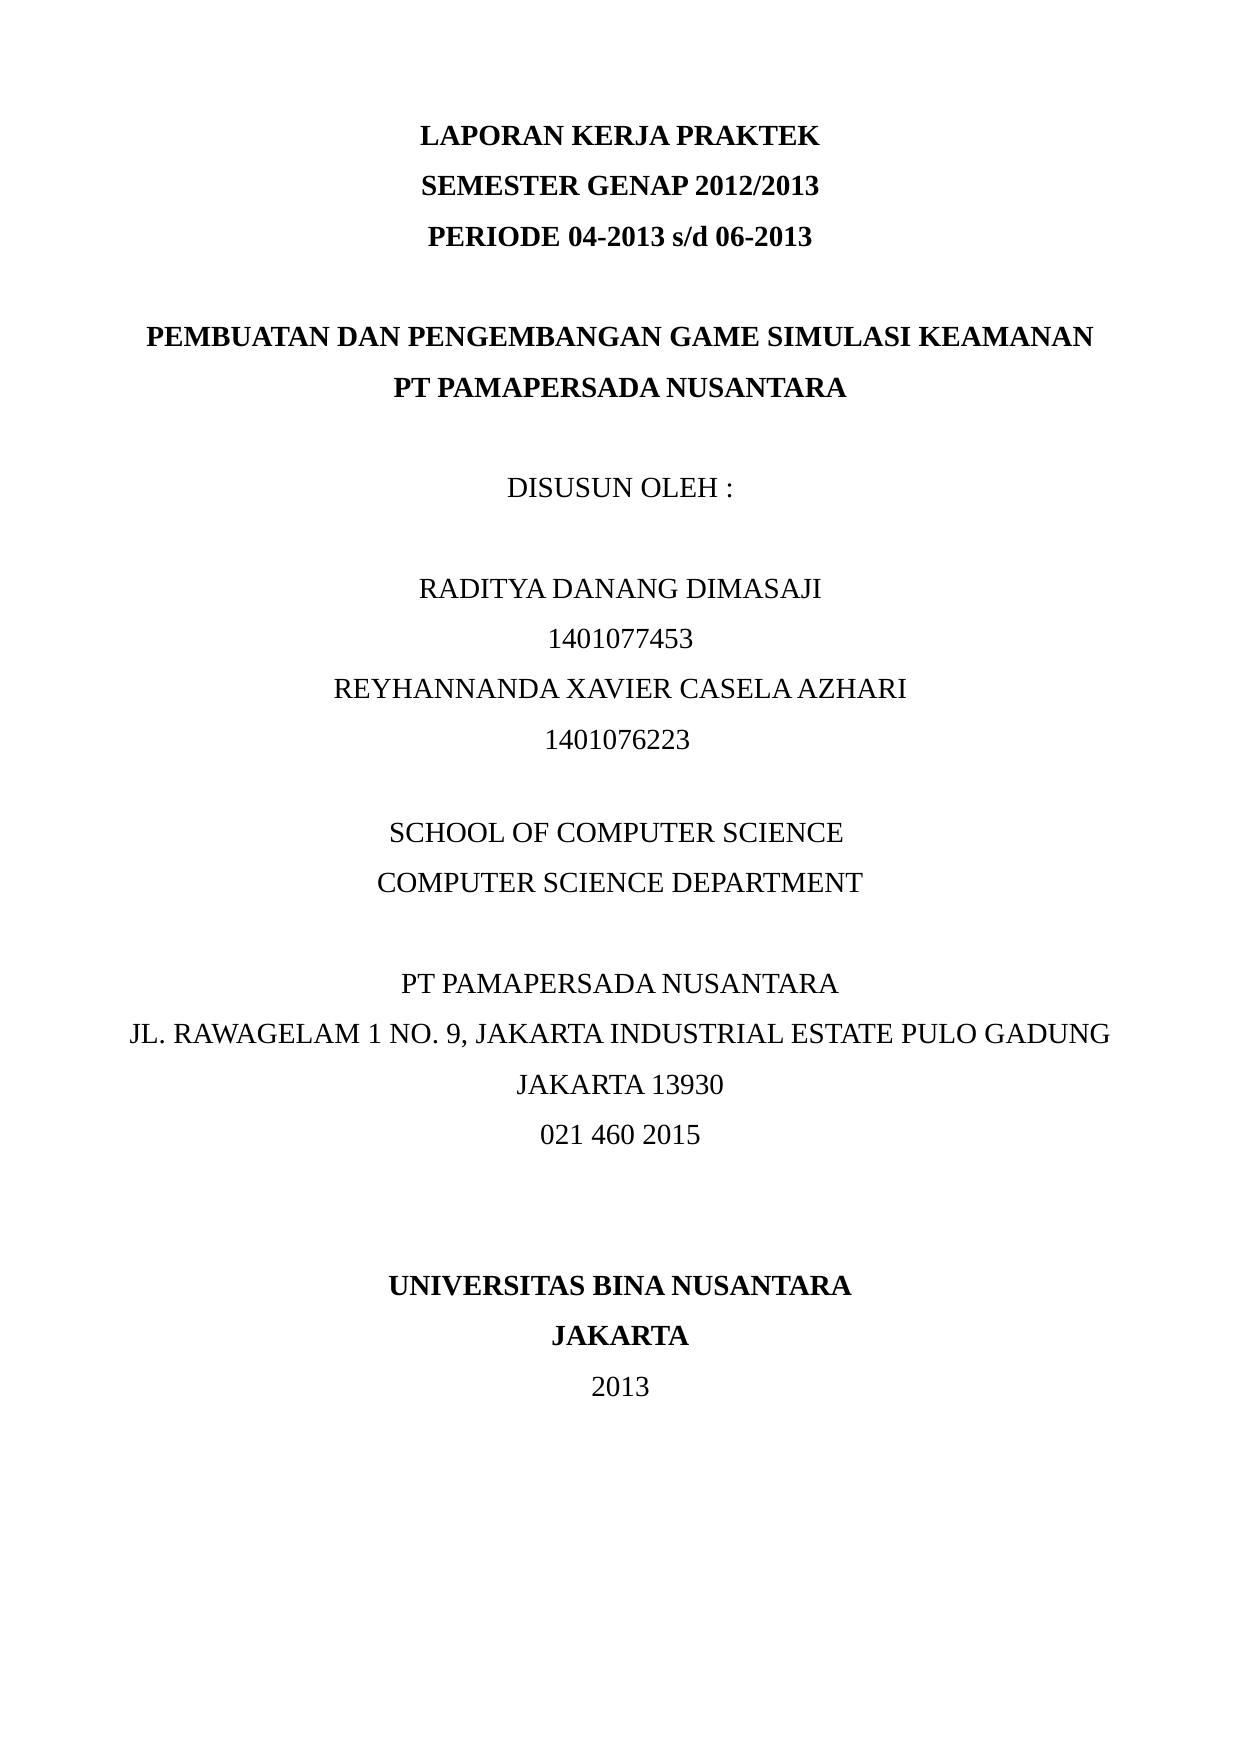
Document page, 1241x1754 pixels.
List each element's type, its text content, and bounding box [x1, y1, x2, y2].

text PT PAMAPERSADA NUSANTARA [118, 370, 1122, 403]
text DISUSUN OLEH : [118, 470, 1122, 504]
text PT PAMAPERSADA NUSANTARA [118, 966, 1122, 1000]
text UNIVERSITAS BINA NUSANTARA [118, 1268, 1122, 1302]
text 1401076223 [118, 722, 1122, 755]
text JL. RAWAGELAM 1 NO. 9, JAKARTA INDUSTRIAL ESTATE PULO GADUNG [118, 1017, 1122, 1050]
text JAKARTA 13930 [118, 1067, 1122, 1100]
text PEMBUATAN DAN PENGEMBANGAN GAME SIMULASI KEAMANAN [118, 319, 1122, 353]
text PERIODE 04-2013 s/d 06-2013 [118, 219, 1122, 252]
text LAPORAN KERJA PRAKTEK [118, 118, 1122, 152]
text 1401077453 [118, 621, 1122, 655]
text JAKARTA [118, 1318, 1122, 1352]
text COMPUTER SCIENCE DEPARTMENT [118, 866, 1122, 899]
text RADITYA DANANG DIMASAJI [118, 571, 1122, 604]
text SCHOOL OF COMPUTER SCIENCE [118, 815, 1122, 849]
text SEMESTER GENAP 2012/2013 [118, 168, 1122, 202]
text 021 460 2015 [118, 1117, 1122, 1151]
text REYHANNANDA XAVIER CASELA AZHARI [118, 672, 1122, 705]
text 2013 [118, 1369, 1122, 1402]
